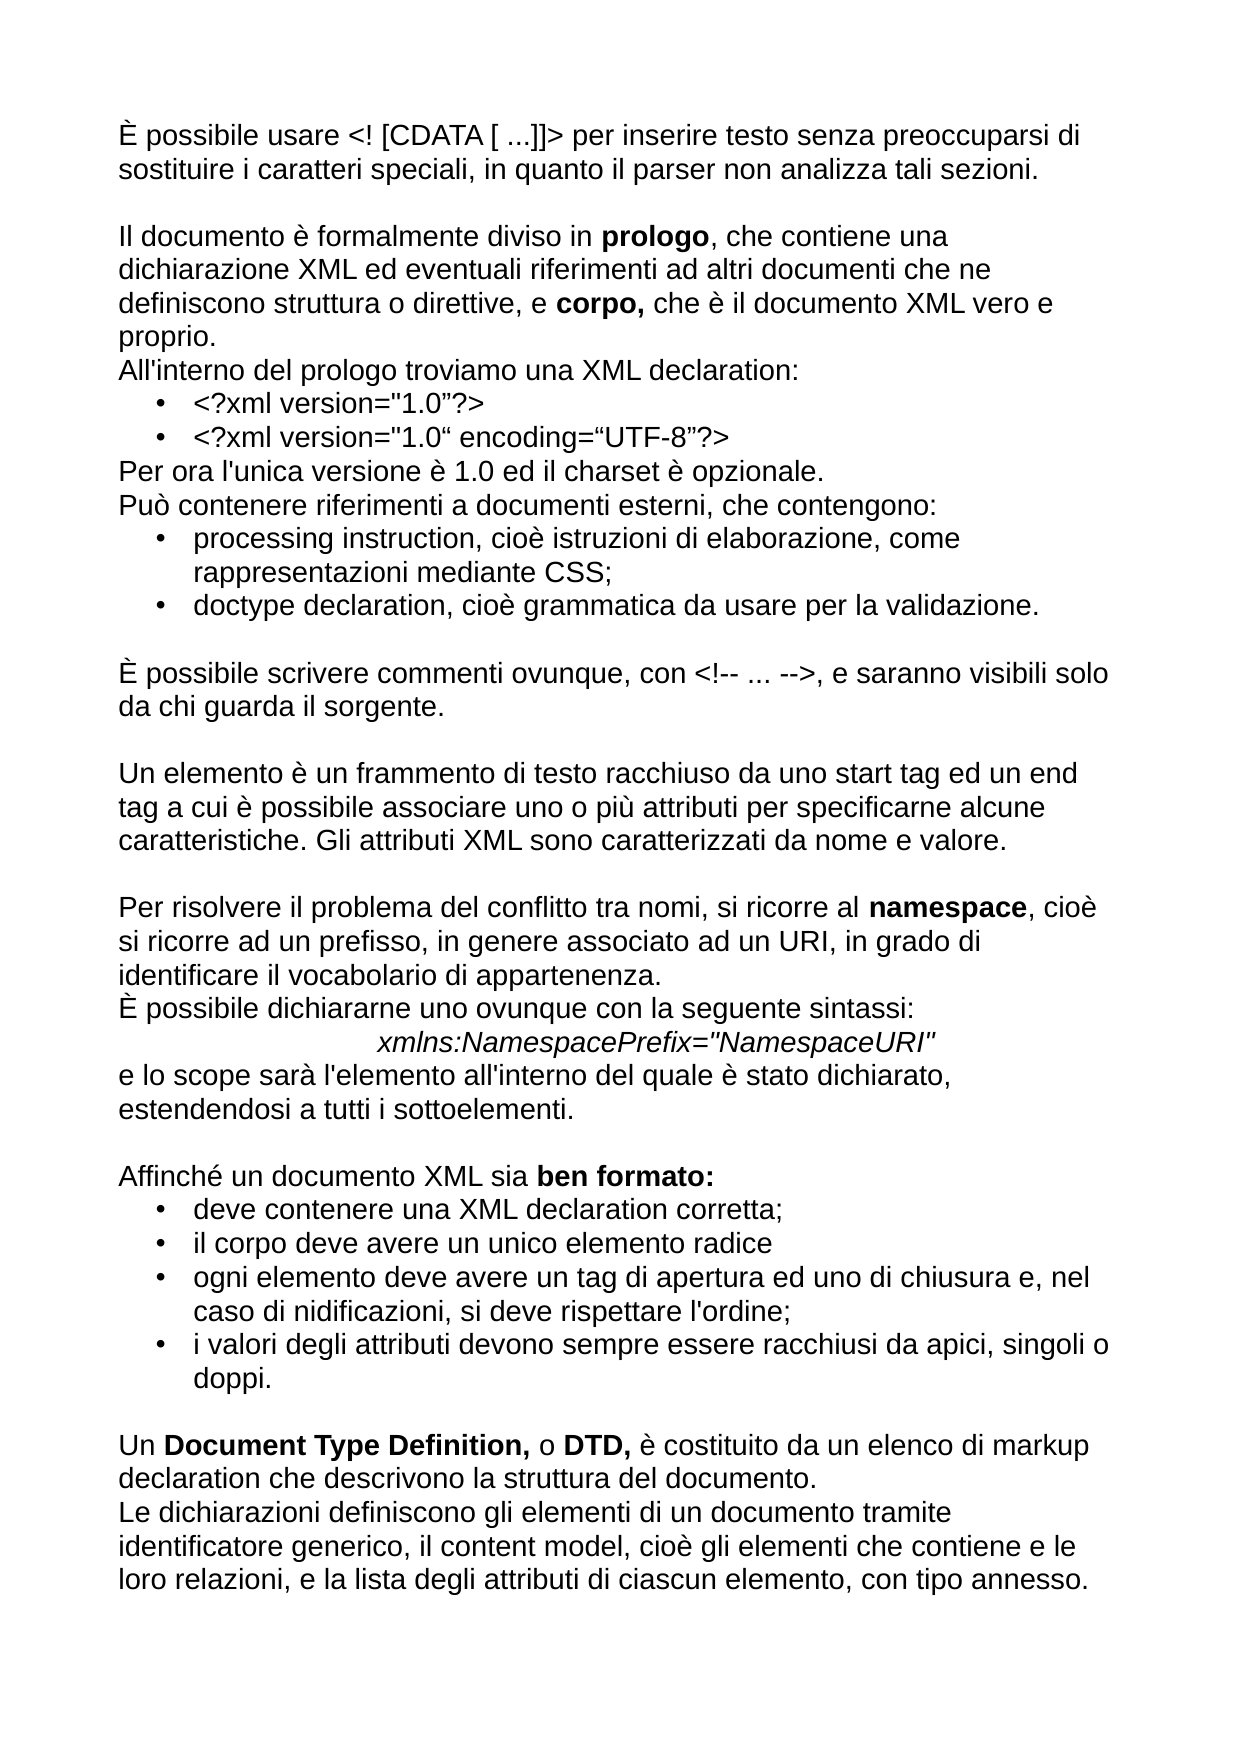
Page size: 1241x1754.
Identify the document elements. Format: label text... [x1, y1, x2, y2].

text Le dichiarazioni definiscono gli elementi di un documento tramite identificatore generico, il content model, cioè gli elementi che contiene e le loro relazioni, e la lista degli attributi di ciascun elemento, con tipo annesso. [118, 1495, 1122, 1596]
text e lo scope sarà l'elemento all'interno del quale è stato dichiarato, estendendosi a tutti i sottoelementi. [118, 1058, 1122, 1125]
text Per ora l'unica versione è 1.0 ed il charset è opzionale. [118, 454, 1122, 487]
list i valori degli attributi devono sempre essere racchiusi da apici, singoli o doppi. [156, 1327, 1122, 1394]
text All'interno del prologo troviamo una XML declaration: [118, 353, 1122, 386]
list doctype declaration, cioè grammatica da usare per la validazione. [156, 588, 1122, 622]
list <?xml version="1.0“ encoding=“UTF-8”?> [156, 420, 1122, 454]
text Può contenere riferimenti a documenti esterni, che contengono: [118, 487, 1122, 521]
text È possibile dichiararne uno ovunque con la seguente sintassi: [118, 991, 1122, 1024]
text Affinché un documento XML sia ben formato: [118, 1159, 1122, 1192]
list ogni elemento deve avere un tag di apertura ed uno di chiusura e, nel caso di nidificazioni, si deve rispettare l'ordine; [156, 1260, 1122, 1327]
list <?xml version="1.0”?> [156, 386, 1122, 420]
text Il documento è formalmente diviso in prologo, che contiene una dichiarazione XML ed eventuali riferimenti ad altri documenti che ne definiscono struttura o direttive, e corpo, che è il documento XML vero e proprio. [118, 219, 1122, 353]
text Un elemento è un frammento di testo racchiuso da uno start tag ed un end tag a cui è possibile associare uno o più attributi per specificarne alcune caratteristiche. Gli attributi XML sono caratterizzati da nome e valore. [118, 756, 1122, 857]
list deve contenere una XML declaration corretta; [156, 1192, 1122, 1226]
text Un Document Type Definition, o DTD, è costituito da un elenco di markup declaration che descrivono la struttura del documento. [118, 1428, 1122, 1495]
text È possibile usare <! [CDATA [ ...]]> per inserire testo senza preoccuparsi di sostituire i caratteri speciali, in quanto il parser non analizza tali sezioni. [118, 118, 1122, 185]
list il corpo deve avere un unico elemento radice [156, 1226, 1122, 1260]
list processing instruction, cioè istruzioni di elaborazione, come rappresentazioni mediante CSS; [156, 521, 1122, 588]
list xmlns:NamespacePrefix="NamespaceURI" [156, 1024, 1122, 1058]
text È possibile scrivere commenti ovunque, con <!-- ... -->, e saranno visibili solo da chi guarda il sorgente. [118, 656, 1122, 723]
text Per risolvere il problema del conflitto tra nomi, si ricorre al namespace, cioè si ricorre ad un prefisso, in genere associato ad un URI, in grado di identificare il vocabolario di appartenenza. [118, 890, 1122, 991]
